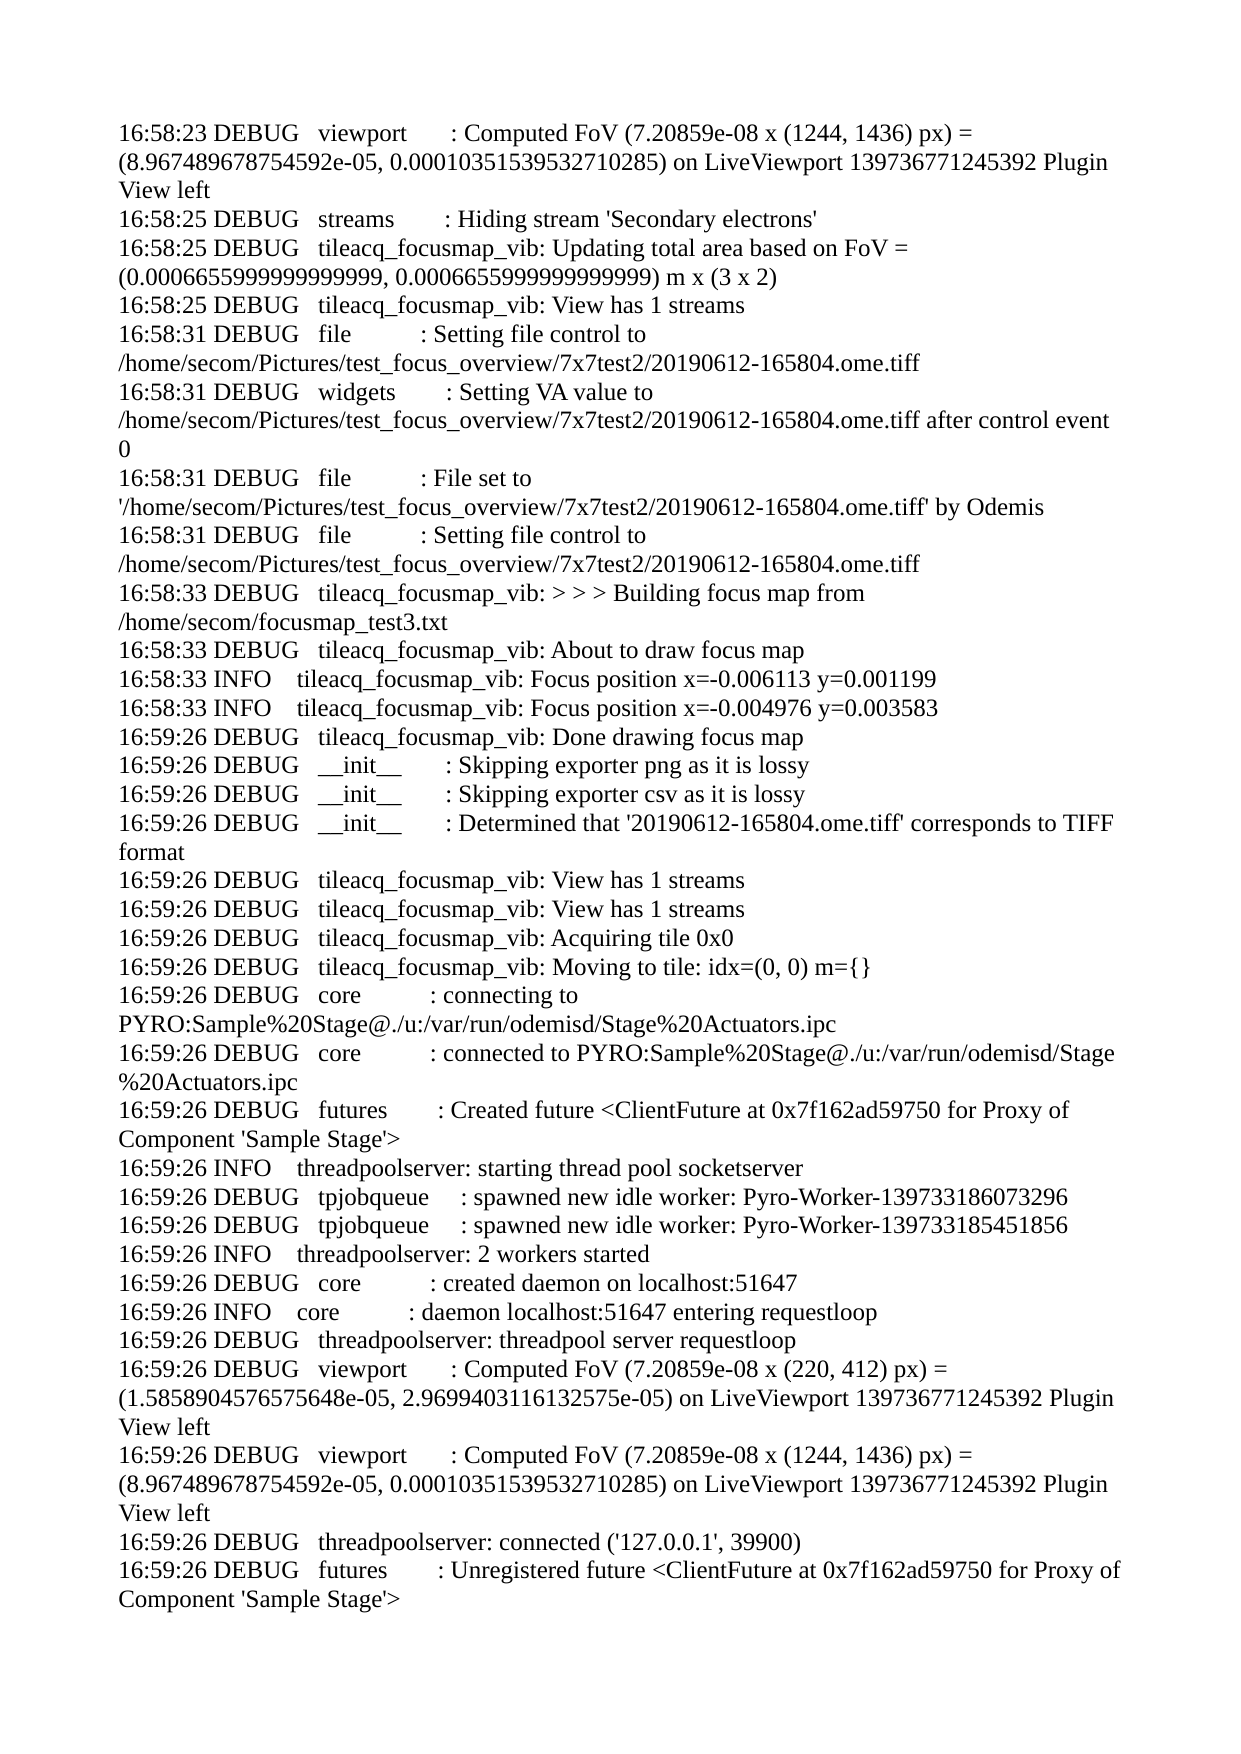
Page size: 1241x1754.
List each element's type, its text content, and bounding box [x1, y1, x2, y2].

text 16:59:26 DEBUG futures : Unregistered future <ClientFuture at 0x7f162ad59750 for Proxy of Component 'Sample Stage'> [118, 1556, 1122, 1613]
text 16:59:26 DEBUG threadpoolserver: threadpool server requestloop [118, 1326, 1122, 1354]
text 16:59:26 INFO threadpoolserver: 2 workers started [118, 1239, 1122, 1268]
text 16:59:26 DEBUG tpjobqueue : spawned new idle worker: Pyro-Worker-139733185451856 [118, 1211, 1122, 1239]
text 16:59:26 DEBUG __init__ : Determined that '20190612-165804.ome.tiff' corresponds to TIFF format [118, 808, 1122, 866]
text 16:59:26 DEBUG core : created daemon on localhost:51647 [118, 1268, 1122, 1297]
text 16:59:26 DEBUG tileacq_focusmap_vib: Acquiring tile 0x0 [118, 923, 1122, 952]
text 16:59:26 INFO core : daemon localhost:51647 entering requestloop [118, 1297, 1122, 1326]
text 16:59:26 DEBUG viewport : Computed FoV (7.20859e-08 x (1244, 1436) px) = (8.967489678754592e-05, 0.00010351539532710285) on LiveViewport 139736771245392 Plugin View left [118, 1441, 1122, 1527]
text 16:59:26 DEBUG tileacq_focusmap_vib: View has 1 streams [118, 894, 1122, 923]
text 16:59:26 DEBUG core : connecting to PYRO:Sample%20Stage@./u:/var/run/odemisd/Stage%20Actuators.ipc [118, 981, 1122, 1038]
text 16:58:25 DEBUG tileacq_focusmap_vib: Updating total area based on FoV = (0.0006655999999999999, 0.0006655999999999999) m x (3 x 2) [118, 233, 1122, 291]
text 16:58:33 DEBUG tileacq_focusmap_vib: About to draw focus map [118, 636, 1122, 664]
text 16:58:33 INFO tileacq_focusmap_vib: Focus position x=-0.004976 y=0.003583 [118, 693, 1122, 722]
text 16:58:31 DEBUG file : File set to '/home/secom/Pictures/test_focus_overview/7x7test2/20190612-165804.ome.tiff' by Odemis [118, 463, 1122, 521]
text 16:59:26 DEBUG __init__ : Skipping exporter png as it is lossy [118, 751, 1122, 779]
text 16:59:26 DEBUG tileacq_focusmap_vib: View has 1 streams [118, 866, 1122, 894]
text 16:59:26 DEBUG viewport : Computed FoV (7.20859e-08 x (220, 412) px) = (1.5858904576575648e-05, 2.9699403116132575e-05) on LiveViewport 139736771245392 Plugin View left [118, 1354, 1122, 1441]
text 16:59:26 DEBUG threadpoolserver: connected ('127.0.0.1', 39900) [118, 1527, 1122, 1556]
text 16:58:23 DEBUG viewport : Computed FoV (7.20859e-08 x (1244, 1436) px) = (8.967489678754592e-05, 0.00010351539532710285) on LiveViewport 139736771245392 Plugin View left [118, 118, 1122, 204]
text 16:58:25 DEBUG streams : Hiding stream 'Secondary electrons' [118, 204, 1122, 233]
text 16:58:25 DEBUG tileacq_focusmap_vib: View has 1 streams [118, 291, 1122, 319]
text 16:58:31 DEBUG widgets : Setting VA value to /home/secom/Pictures/test_focus_overview/7x7test2/20190612-165804.ome.tiff after control event 0 [118, 377, 1122, 463]
text 16:58:31 DEBUG file : Setting file control to /home/secom/Pictures/test_focus_overview/7x7test2/20190612-165804.ome.tiff [118, 521, 1122, 578]
text 16:58:33 DEBUG tileacq_focusmap_vib: > > > Building focus map from /home/secom/focusmap_test3.txt [118, 578, 1122, 636]
text 16:58:33 INFO tileacq_focusmap_vib: Focus position x=-0.006113 y=0.001199 [118, 664, 1122, 693]
text 16:59:26 DEBUG tpjobqueue : spawned new idle worker: Pyro-Worker-139733186073296 [118, 1182, 1122, 1211]
text 16:59:26 DEBUG core : connected to PYRO:Sample%20Stage@./u:/var/run/odemisd/Stage%20Actuators.ipc [118, 1038, 1122, 1096]
text 16:59:26 INFO threadpoolserver: starting thread pool socketserver [118, 1153, 1122, 1182]
text 16:58:31 DEBUG file : Setting file control to /home/secom/Pictures/test_focus_overview/7x7test2/20190612-165804.ome.tiff [118, 319, 1122, 377]
text 16:59:26 DEBUG futures : Created future <ClientFuture at 0x7f162ad59750 for Proxy of Component 'Sample Stage'> [118, 1096, 1122, 1153]
text 16:59:26 DEBUG __init__ : Skipping exporter csv as it is lossy [118, 779, 1122, 808]
text 16:59:26 DEBUG tileacq_focusmap_vib: Done drawing focus map [118, 722, 1122, 751]
text 16:59:26 DEBUG tileacq_focusmap_vib: Moving to tile: idx=(0, 0) m={} [118, 952, 1122, 981]
